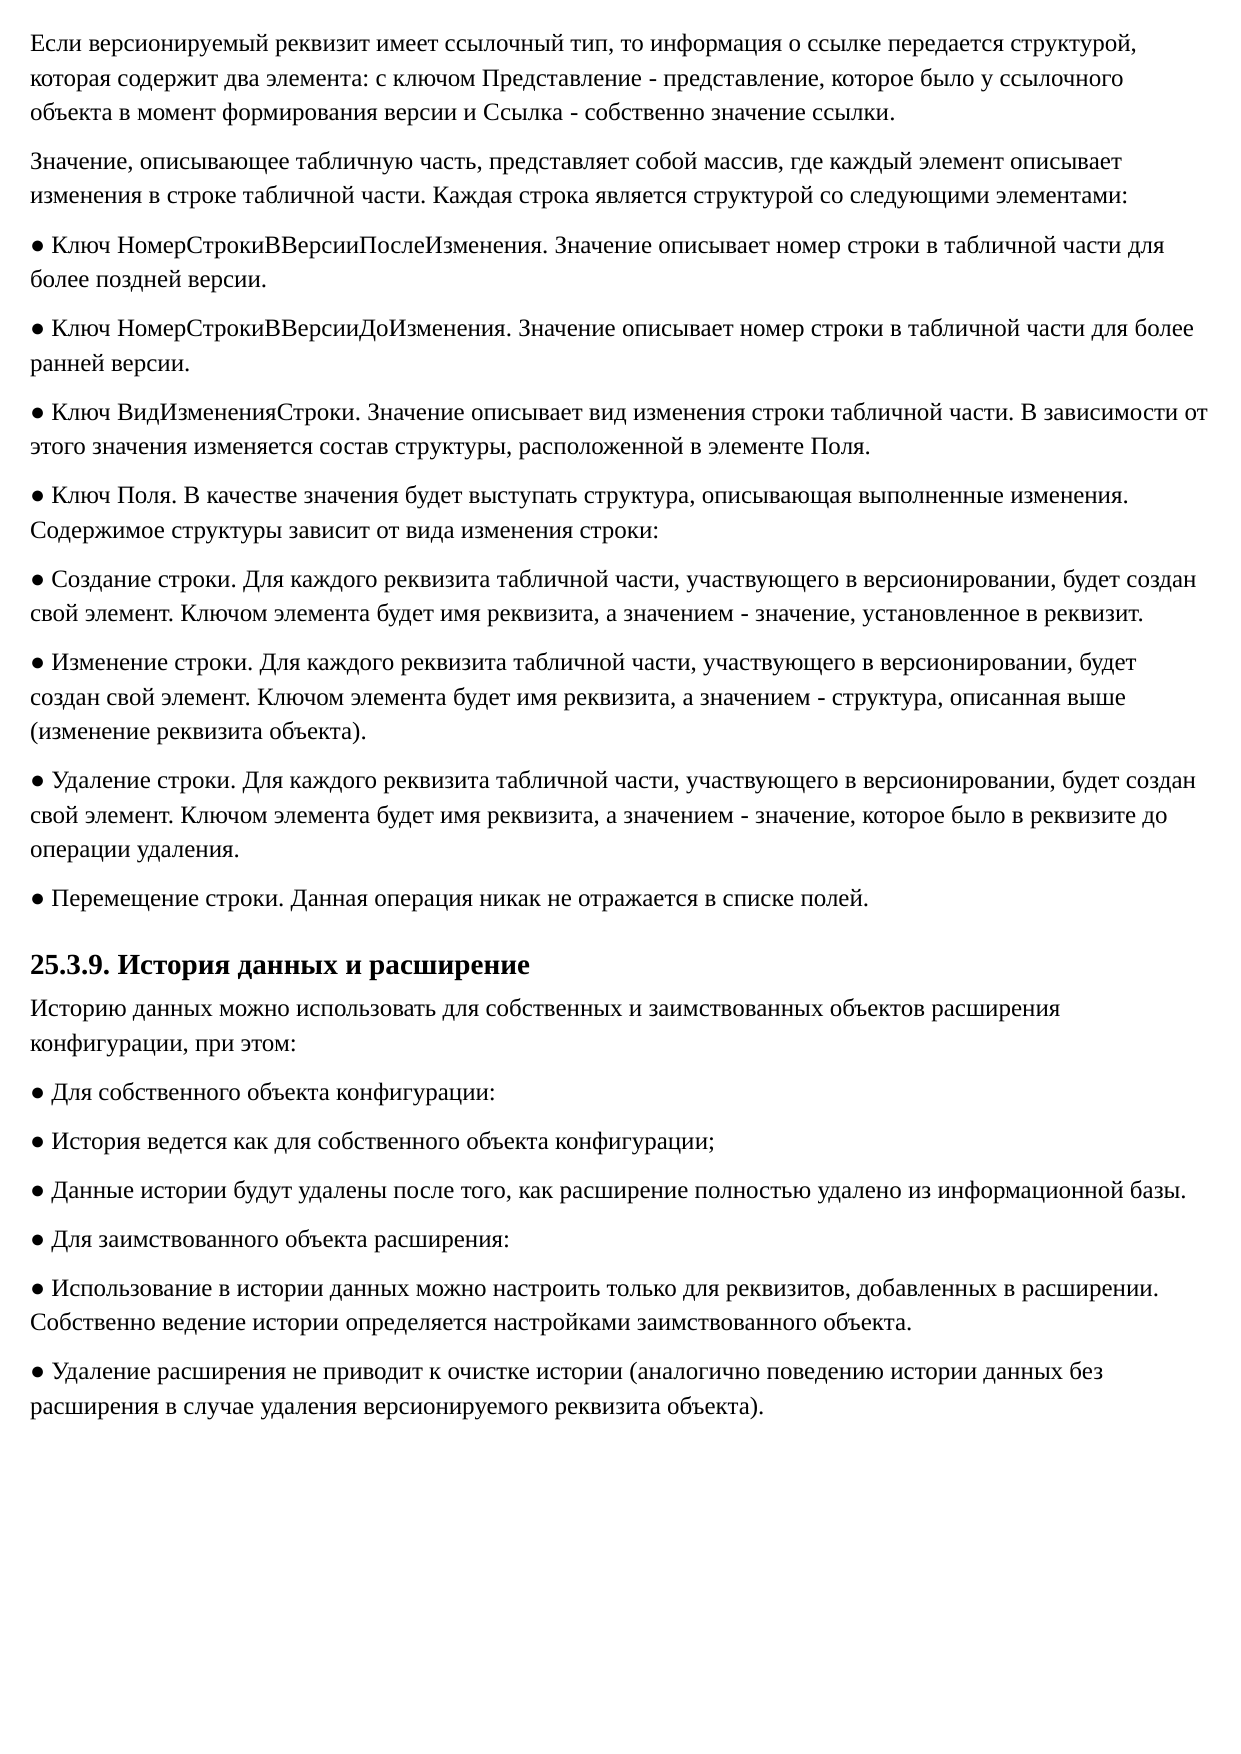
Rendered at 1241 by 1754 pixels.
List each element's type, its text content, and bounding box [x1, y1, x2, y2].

text ● Данные истории будут удалены после того, как расширение полностью удалено из информационной базы. [30, 1175, 1211, 1203]
text ● Ключ Поля. В качестве значения будет выступать структура, описывающая выполненные изменения. Содержимое структуры зависит от вида изменения строки: [30, 480, 1211, 543]
text ● Изменение строки. Для каждого реквизита табличной части, участвующего в версионировании, будет создан свой элемент. Ключом элемента будет имя реквизита, а значением ‑ структура, описанная выше (изменение реквизита объекта). [30, 647, 1211, 745]
text ● Использование в истории данных можно настроить только для реквизитов, добавленных в расширении. Собственно ведение истории определяется настройками заимствованного объекта. [30, 1273, 1211, 1336]
text ● Ключ НомерСтрокиВВерсииПослеИзменения. Значение описывает номер строки в табличной части для более поздней версии. [30, 230, 1211, 293]
text ● Удаление строки. Для каждого реквизита табличной части, участвующего в версионировании, будет создан свой элемент. Ключом элемента будет имя реквизита, а значением ‑ значение, которое было в реквизите до операции удаления. [30, 765, 1211, 863]
text ● История ведется как для собственного объекта конфигурации; [30, 1126, 1211, 1154]
text Если версионируемый реквизит имеет ссылочный тип, то информация о ссылке передается структурой, которая содержит два элемента: с ключом Представление ‑ представление, которое было у ссылочного объекта в момент формирования версии и Ссылка ‑ собственно значение ссылки. [30, 28, 1211, 126]
text Значение, описывающее табличную часть, представляет собой массив, где каждый элемент описывает изменения в строке табличной части. Каждая строка является структурой со следующими элементами: [30, 146, 1211, 209]
text ● Создание строки. Для каждого реквизита табличной части, участвующего в версионировании, будет создан свой элемент. Ключом элемента будет имя реквизита, а значением ‑ значение, установленное в реквизит. [30, 564, 1211, 627]
text ● Ключ НомерСтрокиВВерсииДоИзменения. Значение описывает номер строки в табличной части для более ранней версии. [30, 313, 1211, 376]
text Историю данных можно использовать для собственных и заимствованных объектов расширения конфигурации, при этом: [30, 993, 1211, 1056]
text ● Для собственного объекта конфигурации: [30, 1077, 1211, 1105]
subtitle 25.3.9. История данных и расширение [30, 947, 1211, 981]
text ● Ключ ВидИзмененияСтроки. Значение описывает вид изменения строки табличной части. В зависимости от этого значения изменяется состав структуры, расположенной в элементе Поля. [30, 397, 1211, 460]
text ● Удаление расширения не приводит к очистке истории (аналогично поведению истории данных без расширения в случае удаления версионируемого реквизита объекта). [30, 1356, 1211, 1420]
text ● Перемещение строки. Данная операция никак не отражается в списке полей. [30, 883, 1211, 912]
text ● Для заимствованного объекта расширения: [30, 1224, 1211, 1253]
